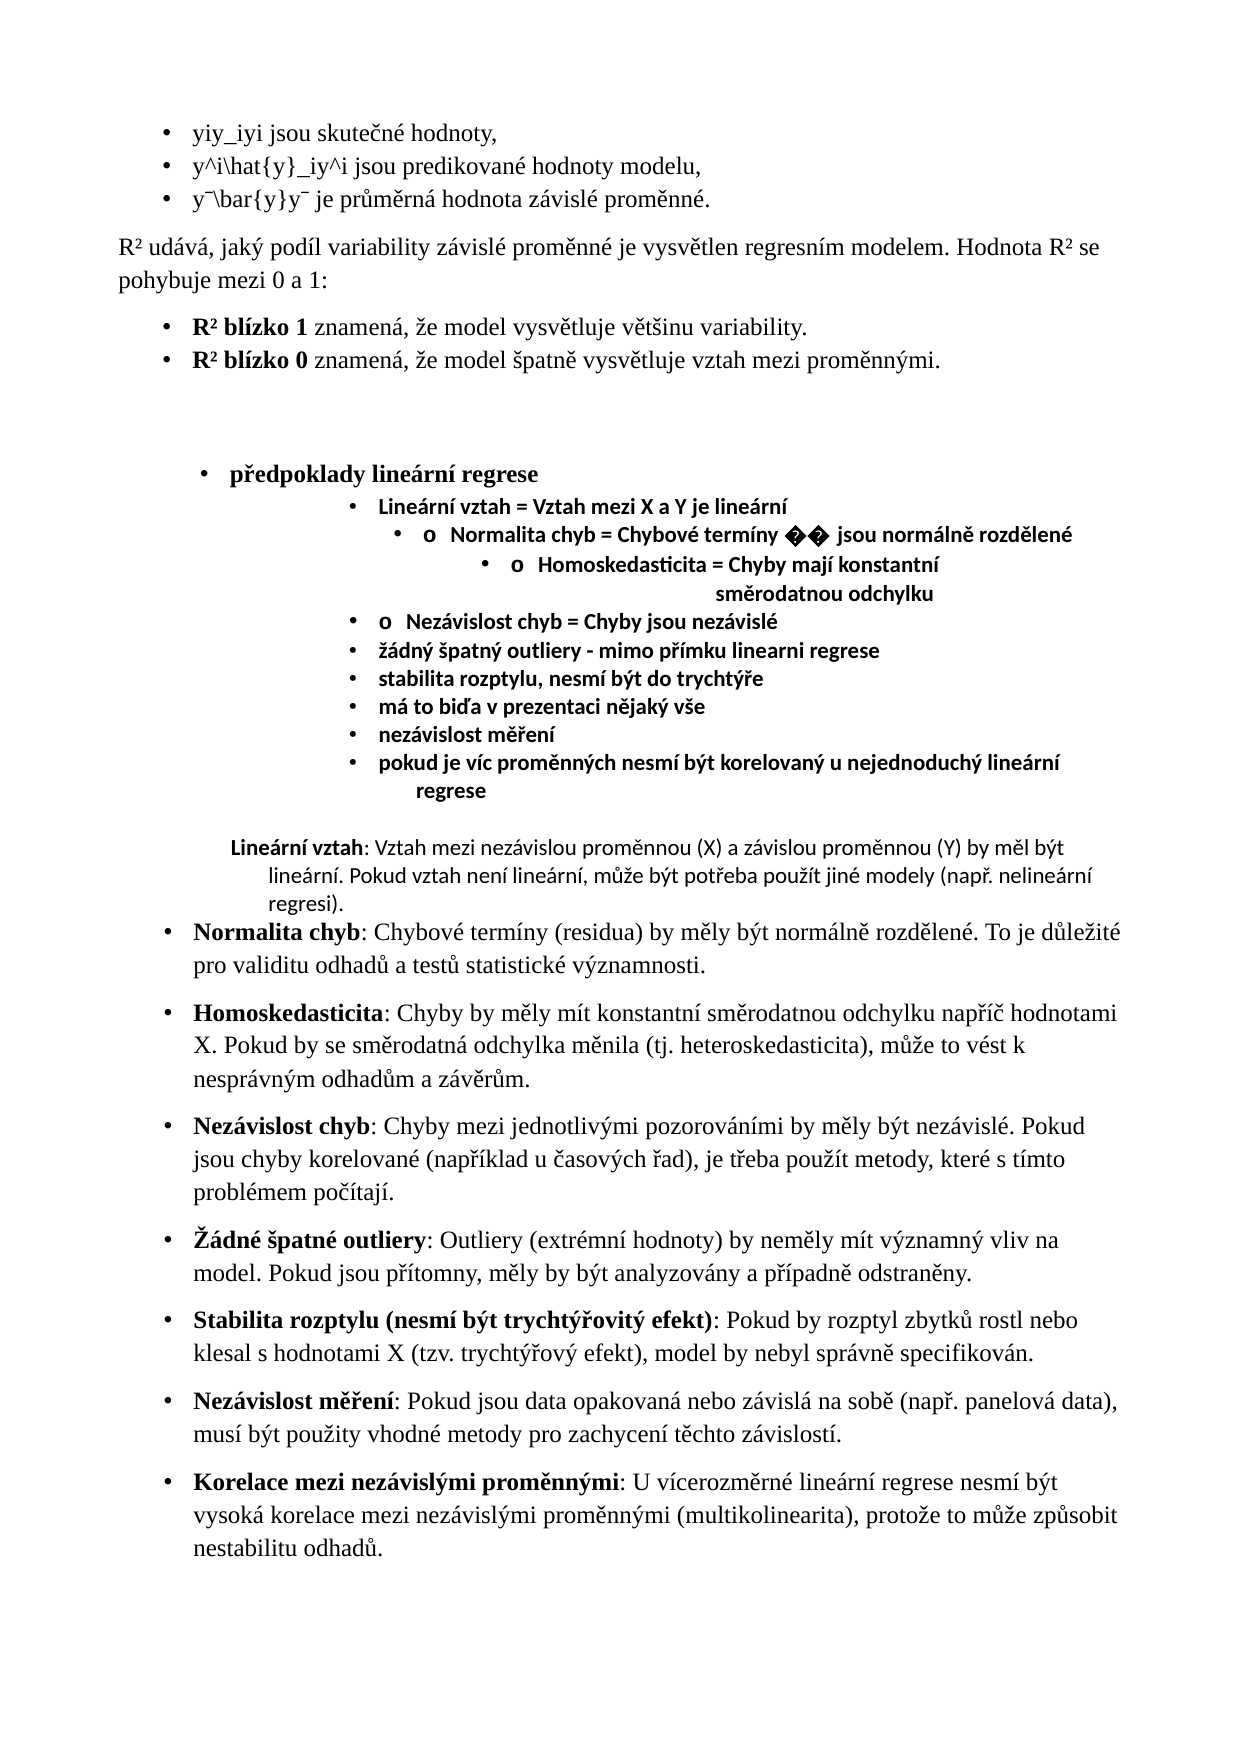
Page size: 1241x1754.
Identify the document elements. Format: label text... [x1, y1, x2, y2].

list má to biďa v prezentaci nějaký vše [349, 692, 1122, 720]
text R² udává, jaký podíl variability závislé proměnné je vysvětlen regresním modelem. Hodnota R² se pohybuje mezi 0 a 1: [118, 232, 1122, 293]
list y^i\hat{y}_iy^​i​ jsou predikované hodnoty modelu, [162, 151, 1122, 180]
list yiy_iyi​ jsou skutečné hodnoty, [162, 118, 1122, 147]
list o Normalita chyb = Chybové termíny �� jsou normálně rozdělené [349, 520, 1122, 550]
list Žádné špatné outliery: Outliery (extrémní hodnoty) by neměly mít významný vliv na model. Pokud jsou přítomny, měly by být analyzovány a případně odstraněny. [164, 1225, 1122, 1287]
list Normalita chyb: Chybové termíny (residua) by měly být normálně rozdělené. To je důležité pro validitu odhadů a testů statistické významnosti. [164, 917, 1122, 979]
list stabilita rozptylu, nesmí být do trychtýře [349, 664, 1122, 692]
list nezávislost měření [349, 720, 1122, 748]
list pokud je víc proměnných nesmí být korelovaný u nejednoduchý lineární regrese [349, 748, 1122, 804]
list žádný špatný outliery - mimo přímku linearni regrese [349, 636, 1122, 664]
list předpoklady lineární regrese [200, 459, 1122, 488]
text Lineární vztah: Vztah mezi nezávislou proměnnou (X) a závislou proměnnou (Y) by měl být lineární. Pokud vztah není lineární, může být potřeba použít jiné modely (např. nelineární regresi). [231, 833, 1122, 917]
list yˉ\bar{y}yˉ​ je průměrná hodnota závislé proměnné. [162, 184, 1122, 213]
list Stabilita rozptylu (nesmí být trychtýřovitý efekt): Pokud by rozptyl zbytků rostl nebo klesal s hodnotami X (tzv. trychtýřový efekt), model by nebyl správně specifikován. [164, 1306, 1122, 1367]
list o Nezávislost chyb = Chyby jsou nezávislé [349, 607, 1122, 636]
list Nezávislost chyb: Chyby mezi jednotlivými pozorováními by měly být nezávislé. Pokud jsou chyby korelované (například u časových řad), je třeba použít metody, které s tímto problémem počítají. [164, 1111, 1122, 1206]
list R² blízko 1 znamená, že model vysvětluje většinu variability. [162, 312, 1122, 341]
list R² blízko 0 znamená, že model špatně vysvětluje vztah mezi proměnnými. [162, 345, 1122, 374]
list Korelace mezi nezávislými proměnnými: U vícerozměrné lineární regrese nesmí být vysoká korelace mezi nezávislými proměnnými (multikolinearita), protože to může způsobit nestabilitu odhadů. [164, 1467, 1122, 1562]
list Nezávislost měření: Pokud jsou data opakovaná nebo závislá na sobě (např. panelová data), musí být použity vhodné metody pro zachycení těchto závislostí. [164, 1386, 1122, 1448]
list o Homoskedasticita = Chyby mají konstantní směrodatnou odchylku [349, 550, 939, 607]
list Lineární vztah = Vztah mezi X a Y je lineární [349, 492, 1122, 520]
list Homoskedasticita: Chyby by měly mít konstantní směrodatnou odchylku napříč hodnotami X. Pokud by se směrodatná odchylka měnila (tj. heteroskedasticita), může to vést k nesprávným odhadům a závěrům. [164, 998, 1122, 1092]
